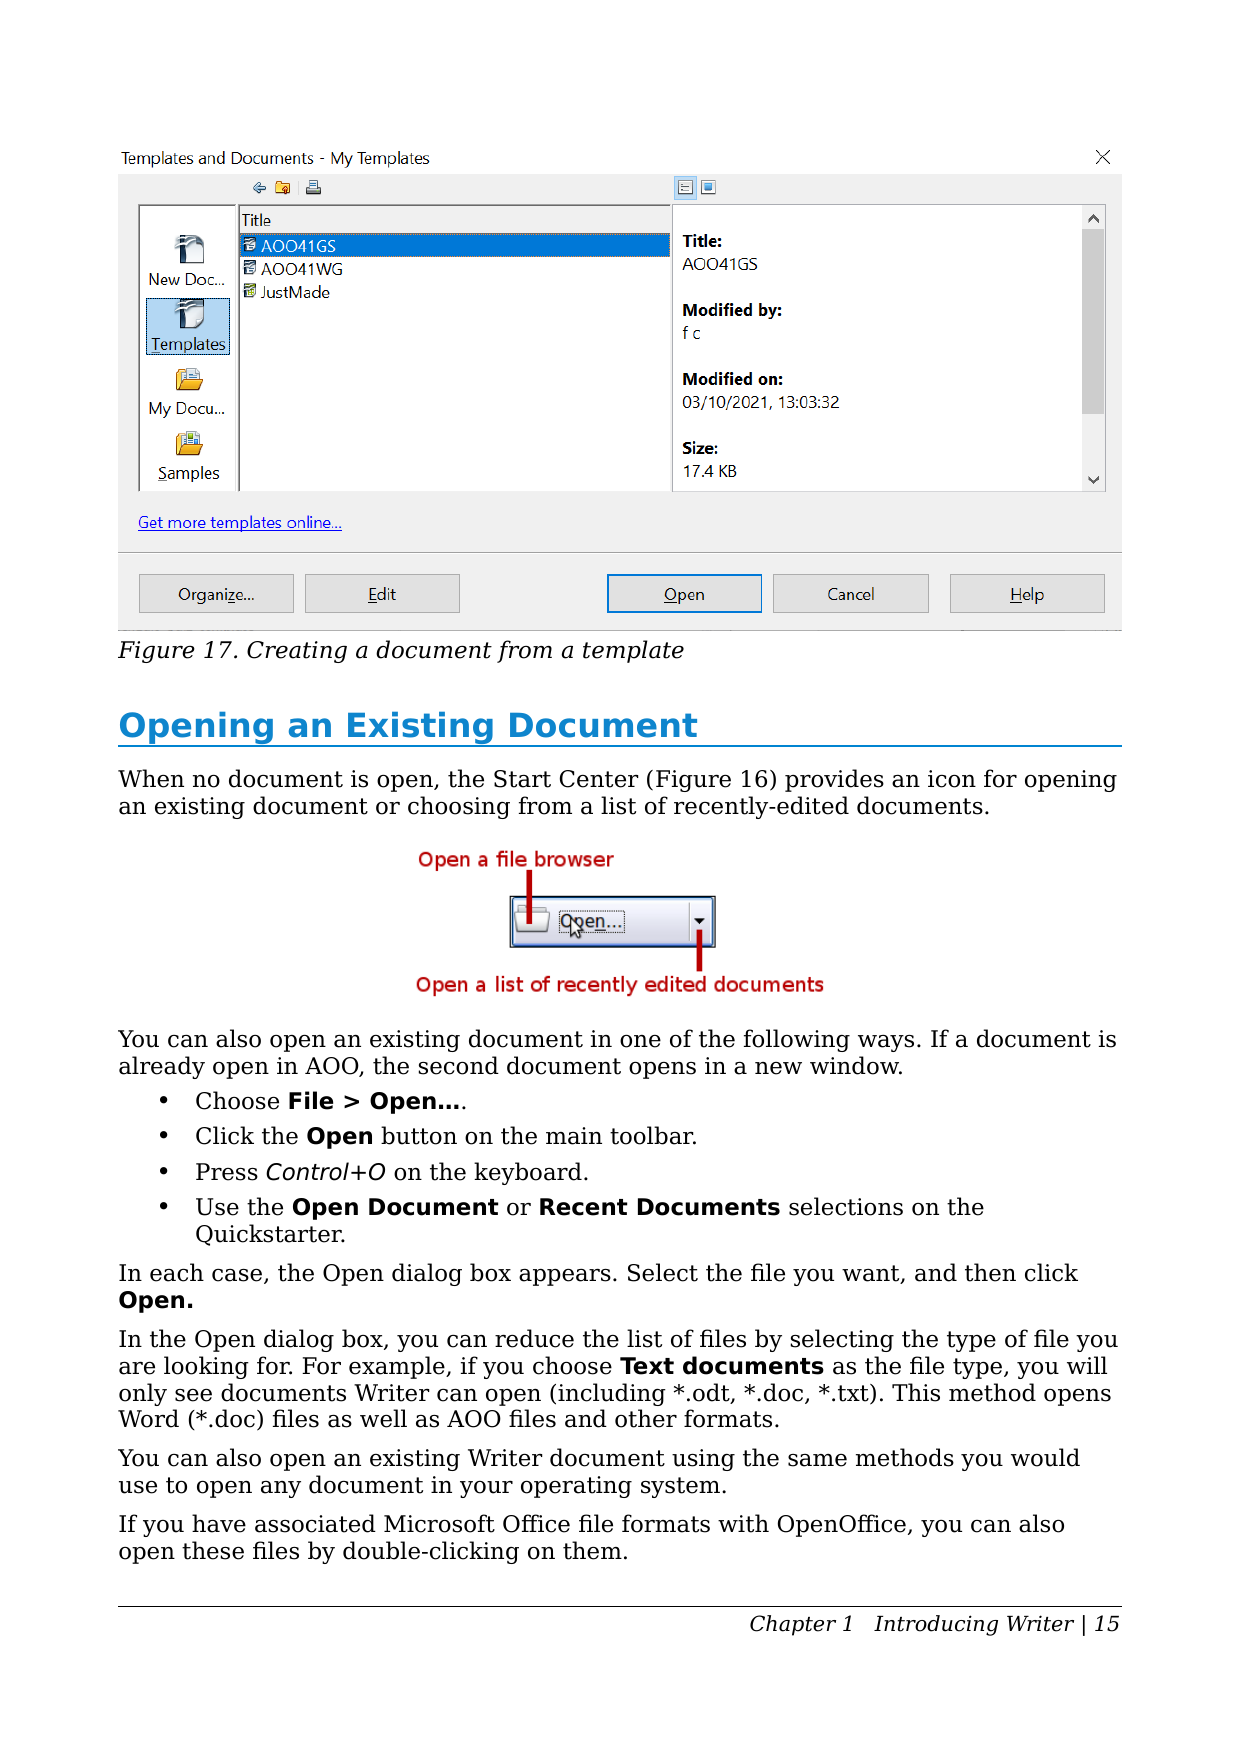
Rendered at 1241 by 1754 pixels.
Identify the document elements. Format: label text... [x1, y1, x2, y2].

list You can also open an existing document in one of the following ways. If a document is already open in AOO, the second document opens in a new window. [118, 1026, 1122, 1080]
list Choose File > Open…. [156, 1086, 1122, 1115]
text Figure 17. Creating a document from a template [118, 637, 1124, 664]
list Press Control+O on the keyboard. [156, 1157, 1122, 1186]
subtitle Opening an Existing Document [118, 707, 1122, 745]
text In the Open dialog box, you can reduce the list of files by selecting the type of file you are looking for. For example, if you choose Text documents as the file type, you will only see documents Writer can open (including *.odt, *.doc, *.txt). This method opens Word (*.doc) files as well as AOO files and other formats. [118, 1326, 1122, 1433]
list Use the Open Document or Recent Documents selections on the Quickstarter. [156, 1192, 1122, 1248]
picture [118, 144, 1122, 631]
text In each case, the Open dialog box appears. Select the file you want, and then click Open. [118, 1261, 1122, 1314]
list Click the Open button on the main toolbar. [156, 1122, 1122, 1151]
picture [409, 844, 831, 1003]
text When no document is open, the Start Center (Figure 16) provides an icon for opening an existing document or choosing from a list of recently-edited documents. [118, 766, 1122, 820]
text You can also open an existing Writer document using the same methods you would use to open any document in your operating system. [118, 1446, 1122, 1499]
text If you have associated Microsoft Office file formats with OpenOffice, you can also open these files by double-clicking on them. [118, 1511, 1122, 1565]
